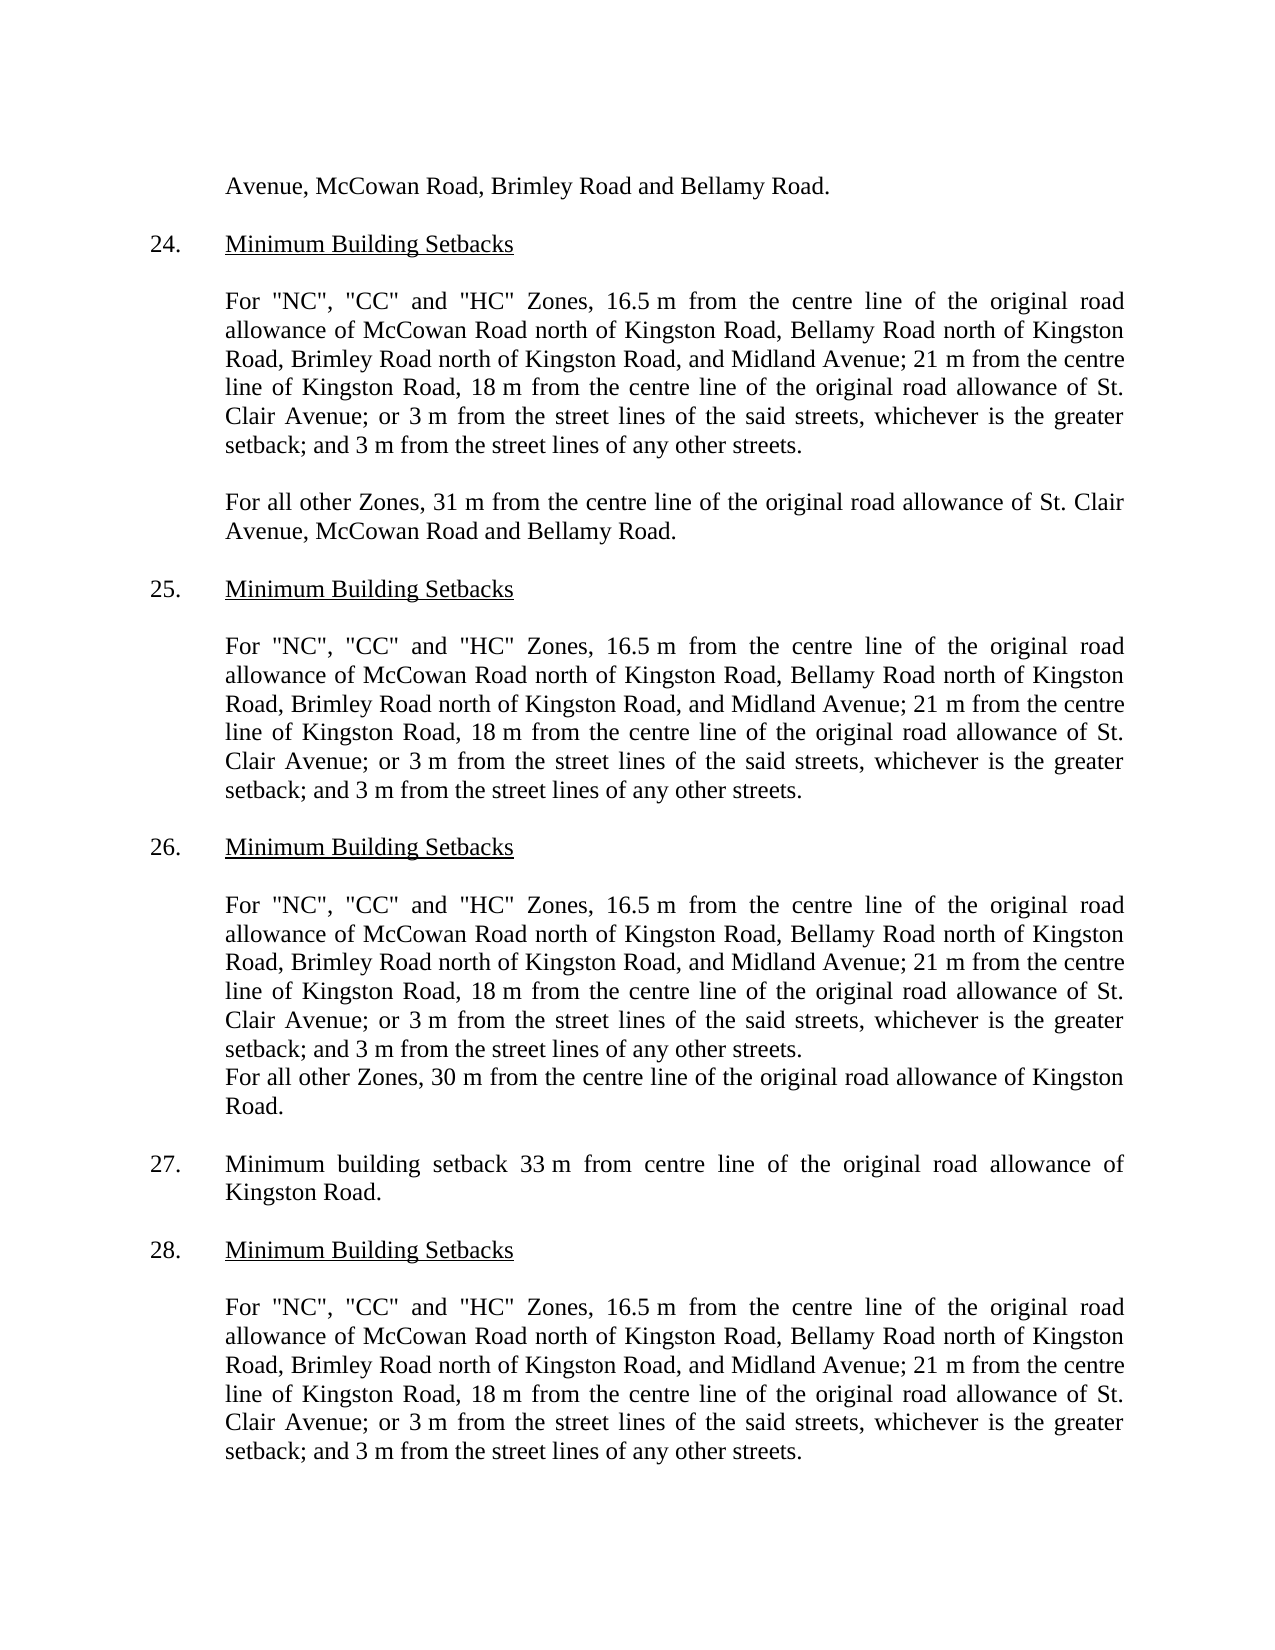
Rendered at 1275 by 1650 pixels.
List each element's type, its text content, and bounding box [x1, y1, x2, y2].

text Avenue, McCowan Road, Brimley Road and Bellamy Road. [225, 171, 1125, 200]
text 26. Minimum Building Setbacks [150, 832, 1125, 861]
text For all other Zones, 30 m from the centre line of the original road allowance of Kingston Road. [225, 1062, 1125, 1120]
text 28. Minimum Building Setbacks [150, 1235, 1125, 1264]
text For "NC", "CC" and "HC" Zones, 16.5 m from the centre line of the original road allowance of McCowan Road north of Kingston Road, Bellamy Road north of Kingston Road, Brimley Road north of Kingston Road, and Midland Avenue; 21 m from the centre line of Kingston Road, 18 m from the centre line of the original road allowance of St. Clair Avenue; or 3 m from the street lines of the said streets, whichever is the greater setback; and 3 m from the street lines of any other streets. [225, 631, 1125, 804]
text 24. Minimum Building Setbacks [150, 229, 1125, 257]
text For "NC", "CC" and "HC" Zones, 16.5 m from the centre line of the original road allowance of McCowan Road north of Kingston Road, Bellamy Road north of Kingston Road, Brimley Road north of Kingston Road, and Midland Avenue; 21 m from the centre line of Kingston Road, 18 m from the centre line of the original road allowance of St. Clair Avenue; or 3 m from the street lines of the said streets, whichever is the greater setback; and 3 m from the street lines of any other streets. [225, 890, 1125, 1062]
text 25. Minimum Building Setbacks [150, 574, 1125, 602]
text For "NC", "CC" and "HC" Zones, 16.5 m from the centre line of the original road allowance of McCowan Road north of Kingston Road, Bellamy Road north of Kingston Road, Brimley Road north of Kingston Road, and Midland Avenue; 21 m from the centre line of Kingston Road, 18 m from the centre line of the original road allowance of St. Clair Avenue; or 3 m from the street lines of the said streets, whichever is the greater setback; and 3 m from the street lines of any other streets. [225, 286, 1125, 459]
text For all other Zones, 31 m from the centre line of the original road allowance of St. Clair Avenue, McCowan Road and Bellamy Road. [225, 487, 1125, 545]
text For "NC", "CC" and "HC" Zones, 16.5 m from the centre line of the original road allowance of McCowan Road north of Kingston Road, Bellamy Road north of Kingston Road, Brimley Road north of Kingston Road, and Midland Avenue; 21 m from the centre line of Kingston Road, 18 m from the centre line of the original road allowance of St. Clair Avenue; or 3 m from the street lines of the said streets, whichever is the greater setback; and 3 m from the street lines of any other streets. [225, 1292, 1125, 1465]
text 27. Minimum building setback 33 m from centre line of the original road allowance of Kingston Road. [150, 1149, 1125, 1206]
